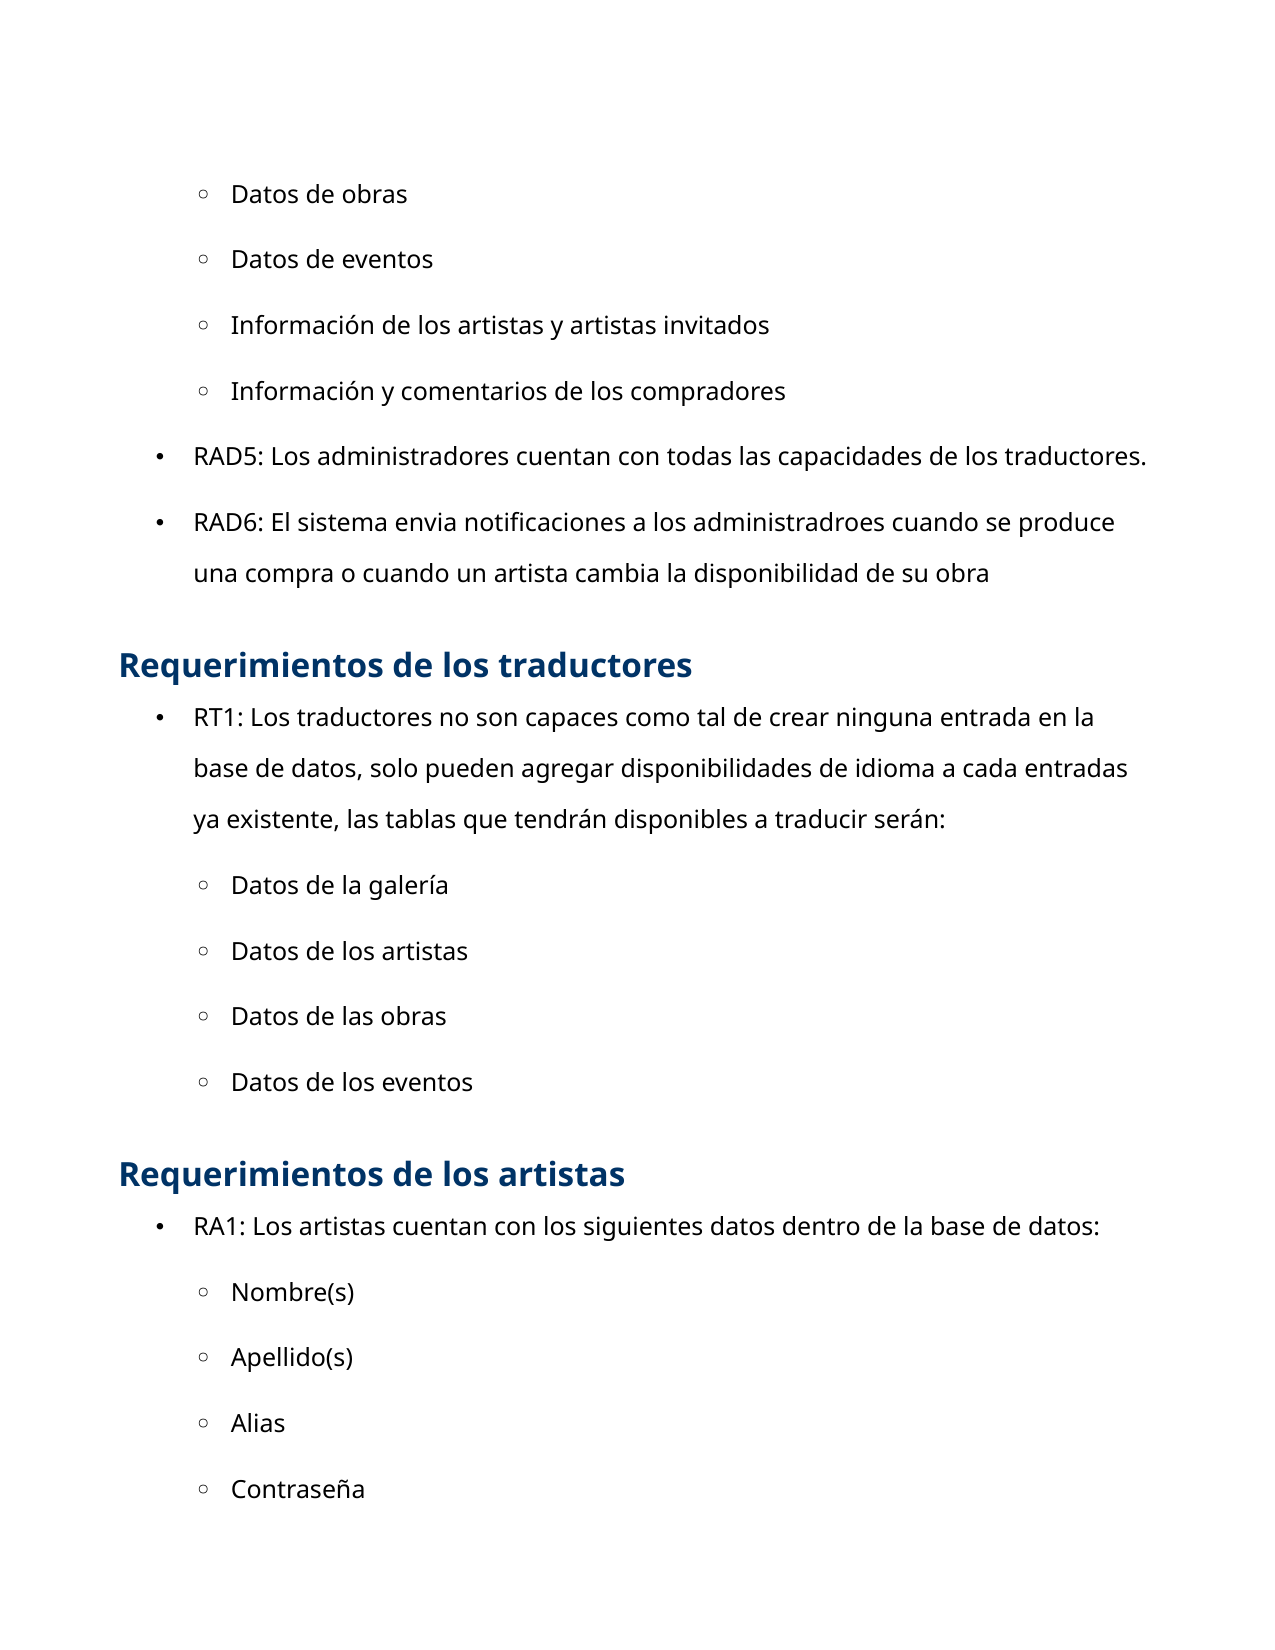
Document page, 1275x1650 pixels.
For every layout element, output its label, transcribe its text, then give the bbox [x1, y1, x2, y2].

list RA1: Los artistas cuentan con los siguientes datos dentro de la base de datos: [156, 1209, 1157, 1243]
list RAD6: El sistema envia notificaciones a los administradroes cuando se produce una compra o cuando un artista cambia la disponibilidad de su obra [156, 504, 1157, 589]
list RAD5: Los administradores cuentan con todas las capacidades de los traductores. [156, 439, 1157, 473]
subtitle Requerimientos de los traductores [118, 642, 1157, 687]
list Información de los artistas y artistas invitados [193, 308, 1157, 342]
list Información y comentarios de los compradores [193, 373, 1157, 407]
list Apellido(s) [193, 1340, 1157, 1374]
list Datos de las obras [193, 999, 1157, 1033]
list Contraseña [193, 1471, 1157, 1505]
subtitle Requerimientos de los artistas [118, 1151, 1157, 1196]
list Datos de eventos [193, 242, 1157, 276]
list Datos de obras [193, 176, 1157, 210]
list RT1: Los traductores no son capaces como tal de crear ninguna entrada en la base de datos, solo pueden agregar disponibilidades de idioma a cada entradas ya existente, las tablas que tendrán disponibles a traducir serán: [156, 700, 1157, 836]
list Alias [193, 1406, 1157, 1440]
list Nombre(s) [193, 1274, 1157, 1308]
list Datos de los artistas [193, 933, 1157, 967]
list Datos de los eventos [193, 1064, 1157, 1098]
list Datos de la galería [193, 868, 1157, 902]
